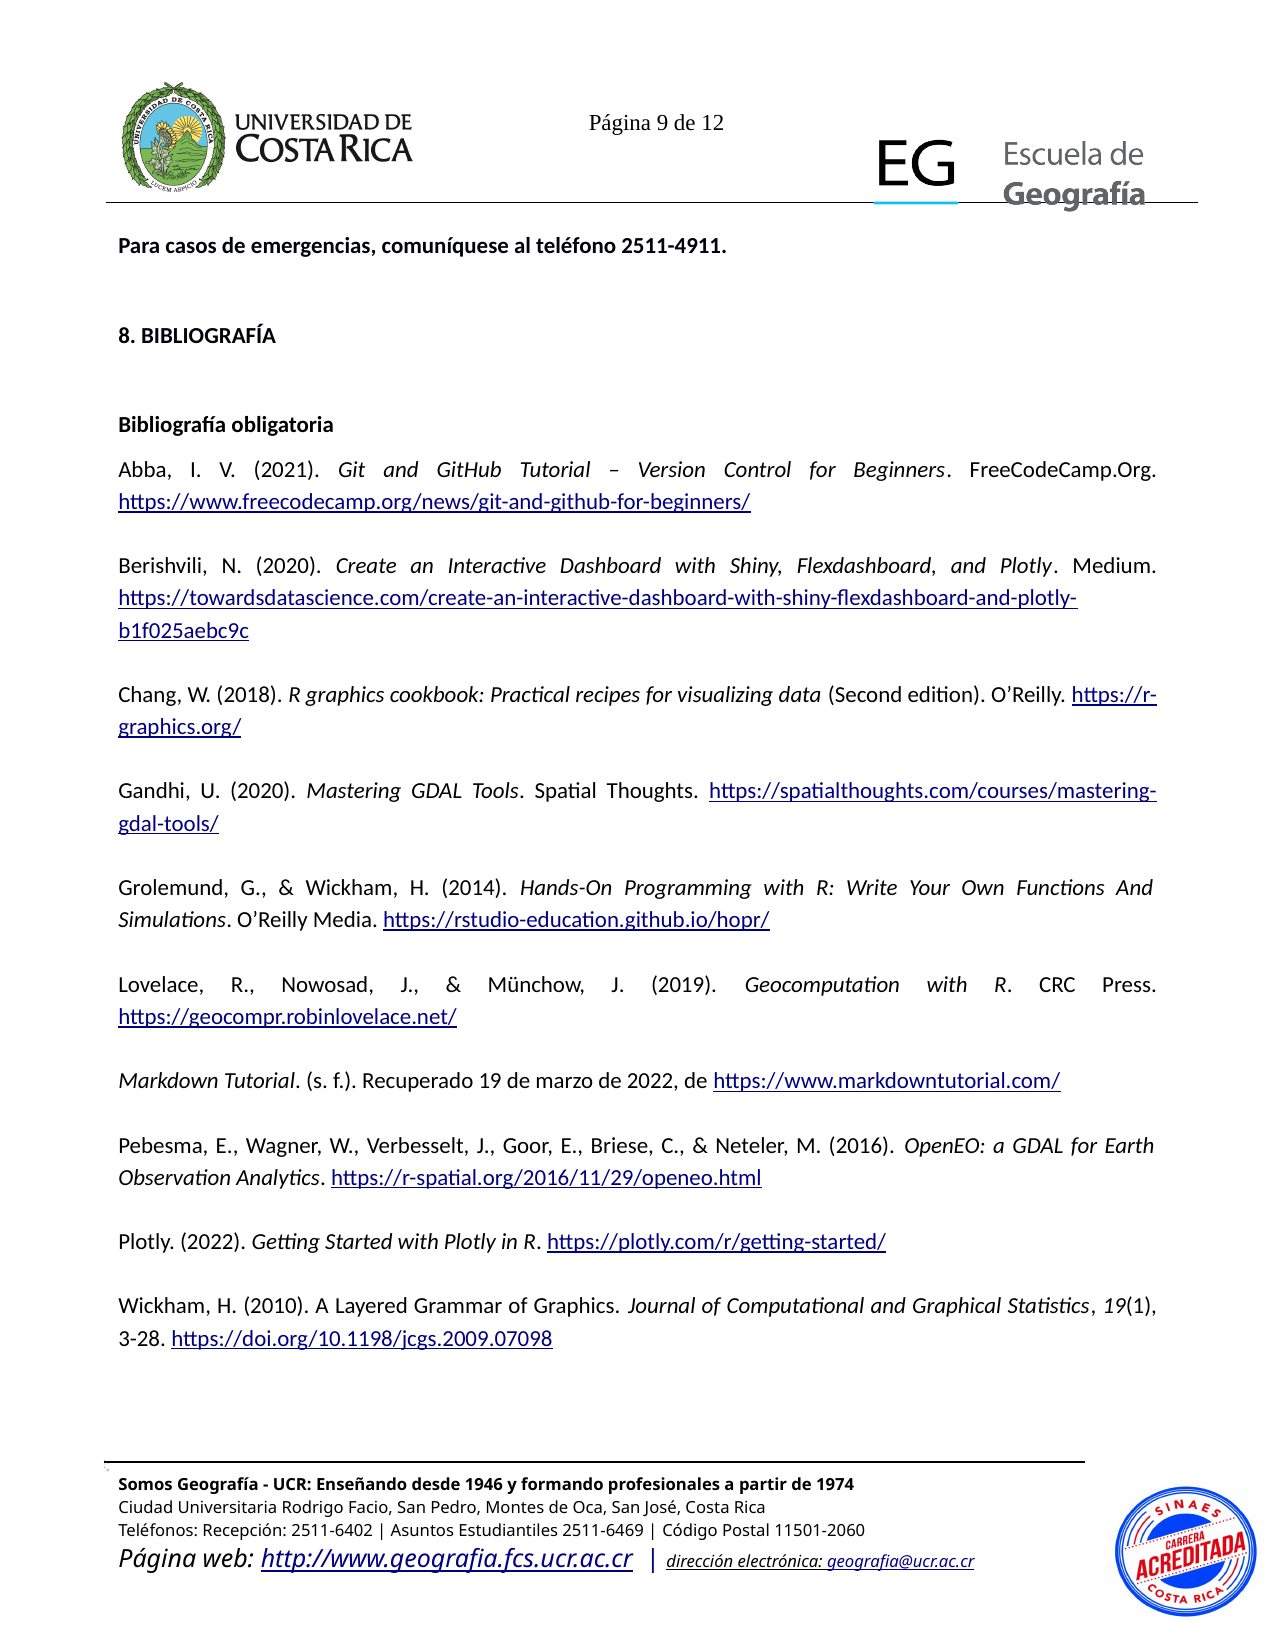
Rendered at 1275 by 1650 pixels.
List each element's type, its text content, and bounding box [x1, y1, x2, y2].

text Berishvili, N. (2020). Create an Interactive Dashboard with Shiny, Flexdashboard, and Plotly. Medium. https://towardsdatascience.com/create-an-interactive-dashboard-with-shiny-flexdashboard-and-plotly-b1f025aebc9c [118, 551, 1157, 644]
text Markdown Tutorial. (s. f.). Recuperado 19 de marzo de 2022, de https://www.markdowntutorial.com/ [118, 1066, 1157, 1094]
text Lovelace, R., Nowosad, J., & Münchow, J. (2019). Geocomputation with R. CRC Press. https://geocompr.robinlovelace.net/ [118, 970, 1157, 1030]
text Abba, I. V. (2021). Git and GitHub Tutorial – Version Control for Beginners. FreeCodeCamp.Org. https://www.freecodecamp.org/news/git-and-github-for-beginners/ [118, 455, 1157, 515]
text Para casos de emergencias, comuníquese al teléfono 2511-4911. [118, 231, 1157, 259]
picture [118, 76, 417, 197]
text Wickham, H. (2010). A Layered Grammar of Graphics. Journal of Computational and Graphical Statistics, 19(1), 3-28. https://doi.org/10.1198/jcgs.2009.07098 [118, 1292, 1157, 1352]
picture [103, 1452, 110, 1479]
picture [849, 96, 1169, 247]
text Bibliografía obligatoria [118, 410, 1157, 438]
text Plotly. (2022). Getting Started with Plotly in R. https://plotly.com/r/getting-started/ [118, 1227, 1157, 1255]
text 8. BIBLIOGRAFÍA [118, 321, 1157, 349]
text Grolemund, G., & Wickham, H. (2014). Hands-On Programming with R: Write Your Own Functions And Simulations. O’Reilly Media. https://rstudio-education.github.io/hopr/ [118, 873, 1157, 933]
text Pebesma, E., Wagner, W., Verbesselt, J., Goor, E., Briese, C., & Neteler, M. (2016). OpenEO: a GDAL for Earth Observation Analytics. https://r-spatial.org/2016/11/29/openeo.html [118, 1131, 1157, 1191]
picture [1101, 1482, 1274, 1622]
text Chang, W. (2018). R graphics cookbook: Practical recipes for visualizing data (Second edition). O’Reilly. https://r-graphics.org/ [118, 680, 1157, 740]
text Gandhi, U. (2020). Mastering GDAL Tools. Spatial Thoughts. https://spatialthoughts.com/courses/mastering-gdal-tools/ [118, 777, 1157, 837]
